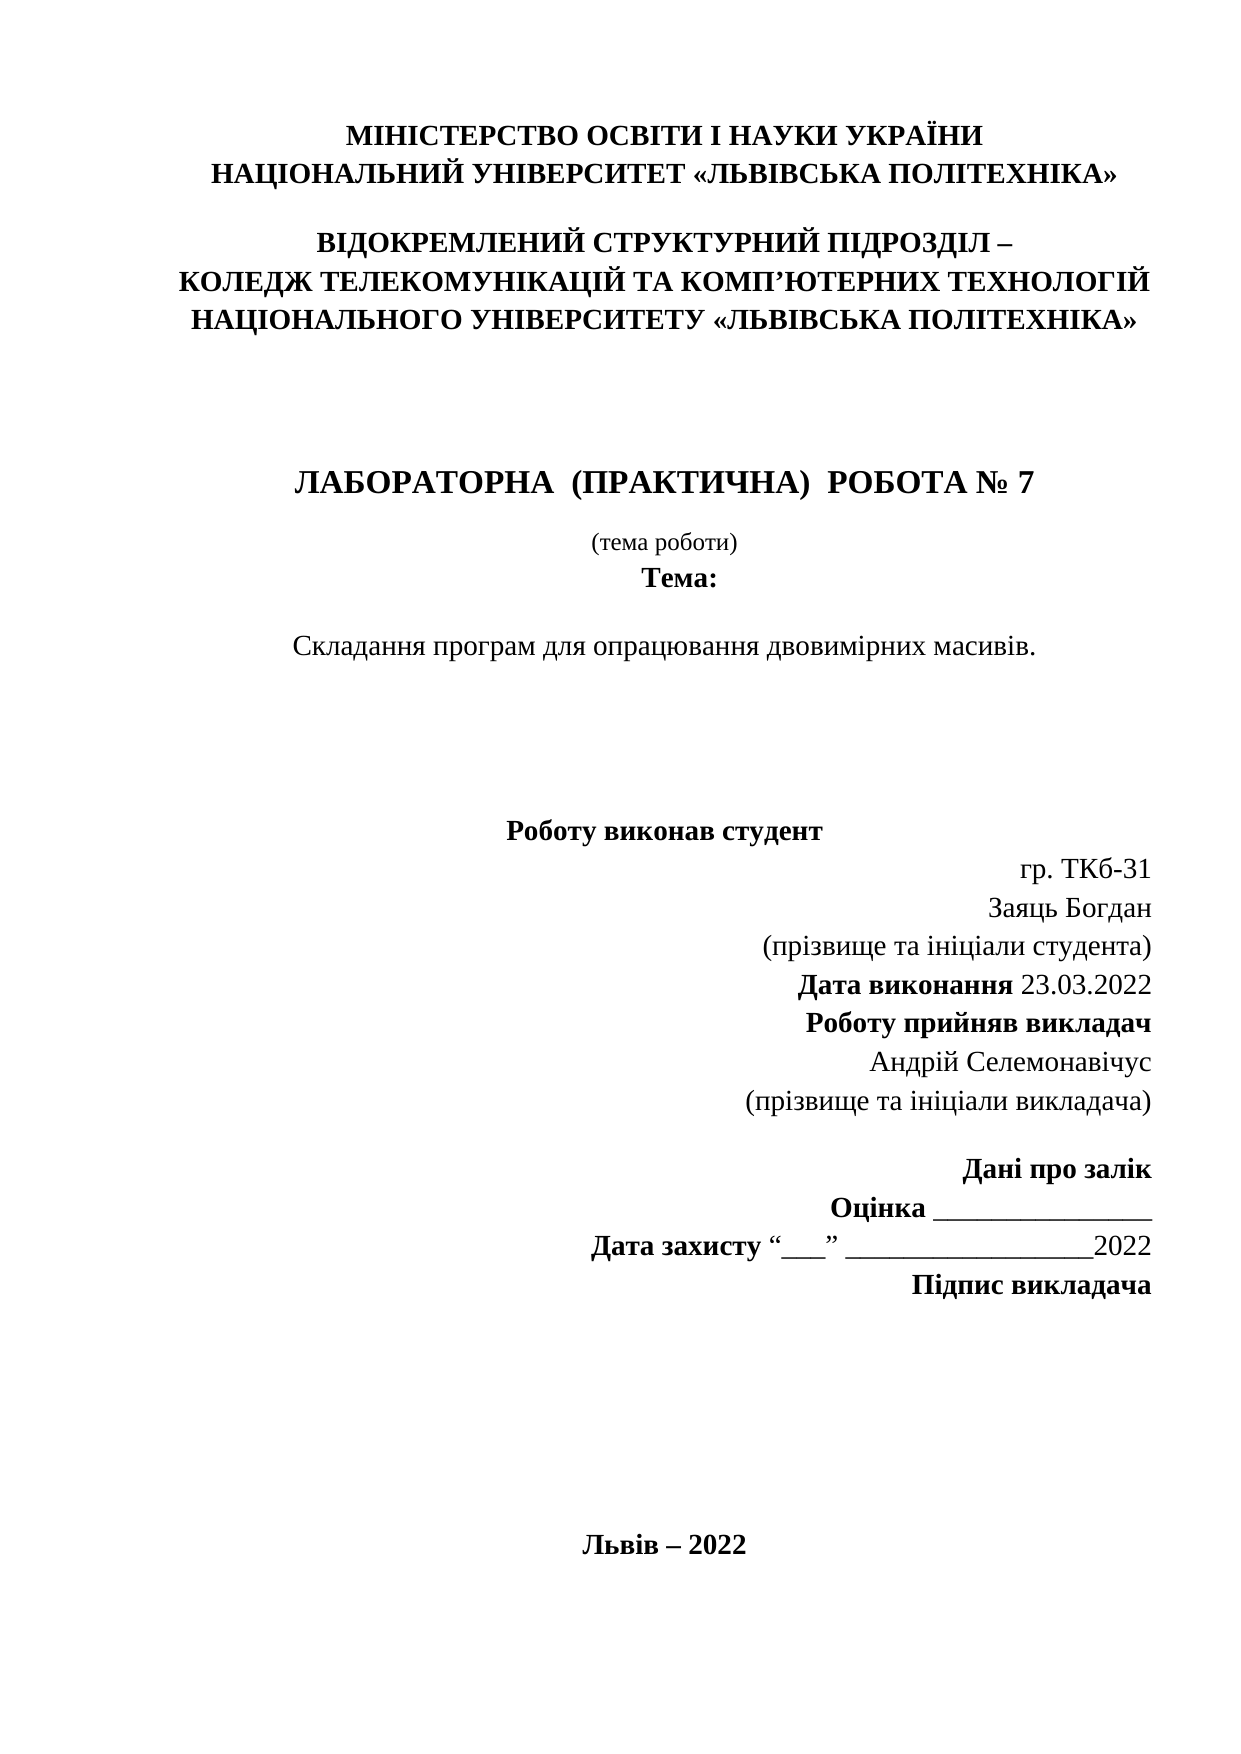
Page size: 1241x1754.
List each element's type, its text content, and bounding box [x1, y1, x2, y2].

text (прізвище та ініціали викладача) [177, 1083, 1152, 1116]
text (прізвище та ініціали студента) [177, 928, 1152, 962]
text Тема: Складання програм для опрацювання двовимірних масивів. Роботу виконав студент [177, 560, 1152, 846]
text Роботу прийняв викладач [177, 1006, 1152, 1039]
text ЛАБОРАТОРНА (ПРАКТИЧНА) РОБОТА № 7 [177, 462, 1152, 500]
text Заяць Богдан [177, 890, 1152, 923]
text НАЦІОНАЛЬНОГО УНІВЕРСИТЕТУ «ЛЬВІВСЬКА ПОЛІТЕХНІКА» [177, 302, 1152, 336]
text Дані про залік [177, 1151, 1152, 1185]
text Оцінка _______________ [177, 1190, 1152, 1223]
text КОЛЕДЖ ТЕЛЕКОМУНІКАЦІЙ ТА КОМП’ЮТЕРНИХ ТЕХНОЛОГІЙ [177, 264, 1152, 297]
text Дата виконання 23.03.2022 [177, 967, 1152, 1001]
text МІНІСТЕРСТВО ОСВІТИ І НАУКИ УКРАЇНИ [177, 118, 1152, 152]
text Підпис викладача [177, 1267, 1152, 1523]
text гр. ТКб-31 [177, 851, 1152, 885]
text Андрій Селемонавічус [177, 1044, 1152, 1078]
text ВІДОКРЕМЛЕНИЙ СТРУКТУРНИЙ ПІДРОЗДІЛ – [177, 225, 1152, 259]
text Львів – 2022 [177, 1527, 1152, 1561]
text НАЦІОНАЛЬНИЙ УНІВЕРСИТЕТ «ЛЬВІВСЬКА ПОЛІТЕХНІКА» [177, 157, 1152, 190]
text Дата захисту “___” _________________2022 [177, 1228, 1152, 1262]
text (тема роботи) [177, 527, 1152, 556]
